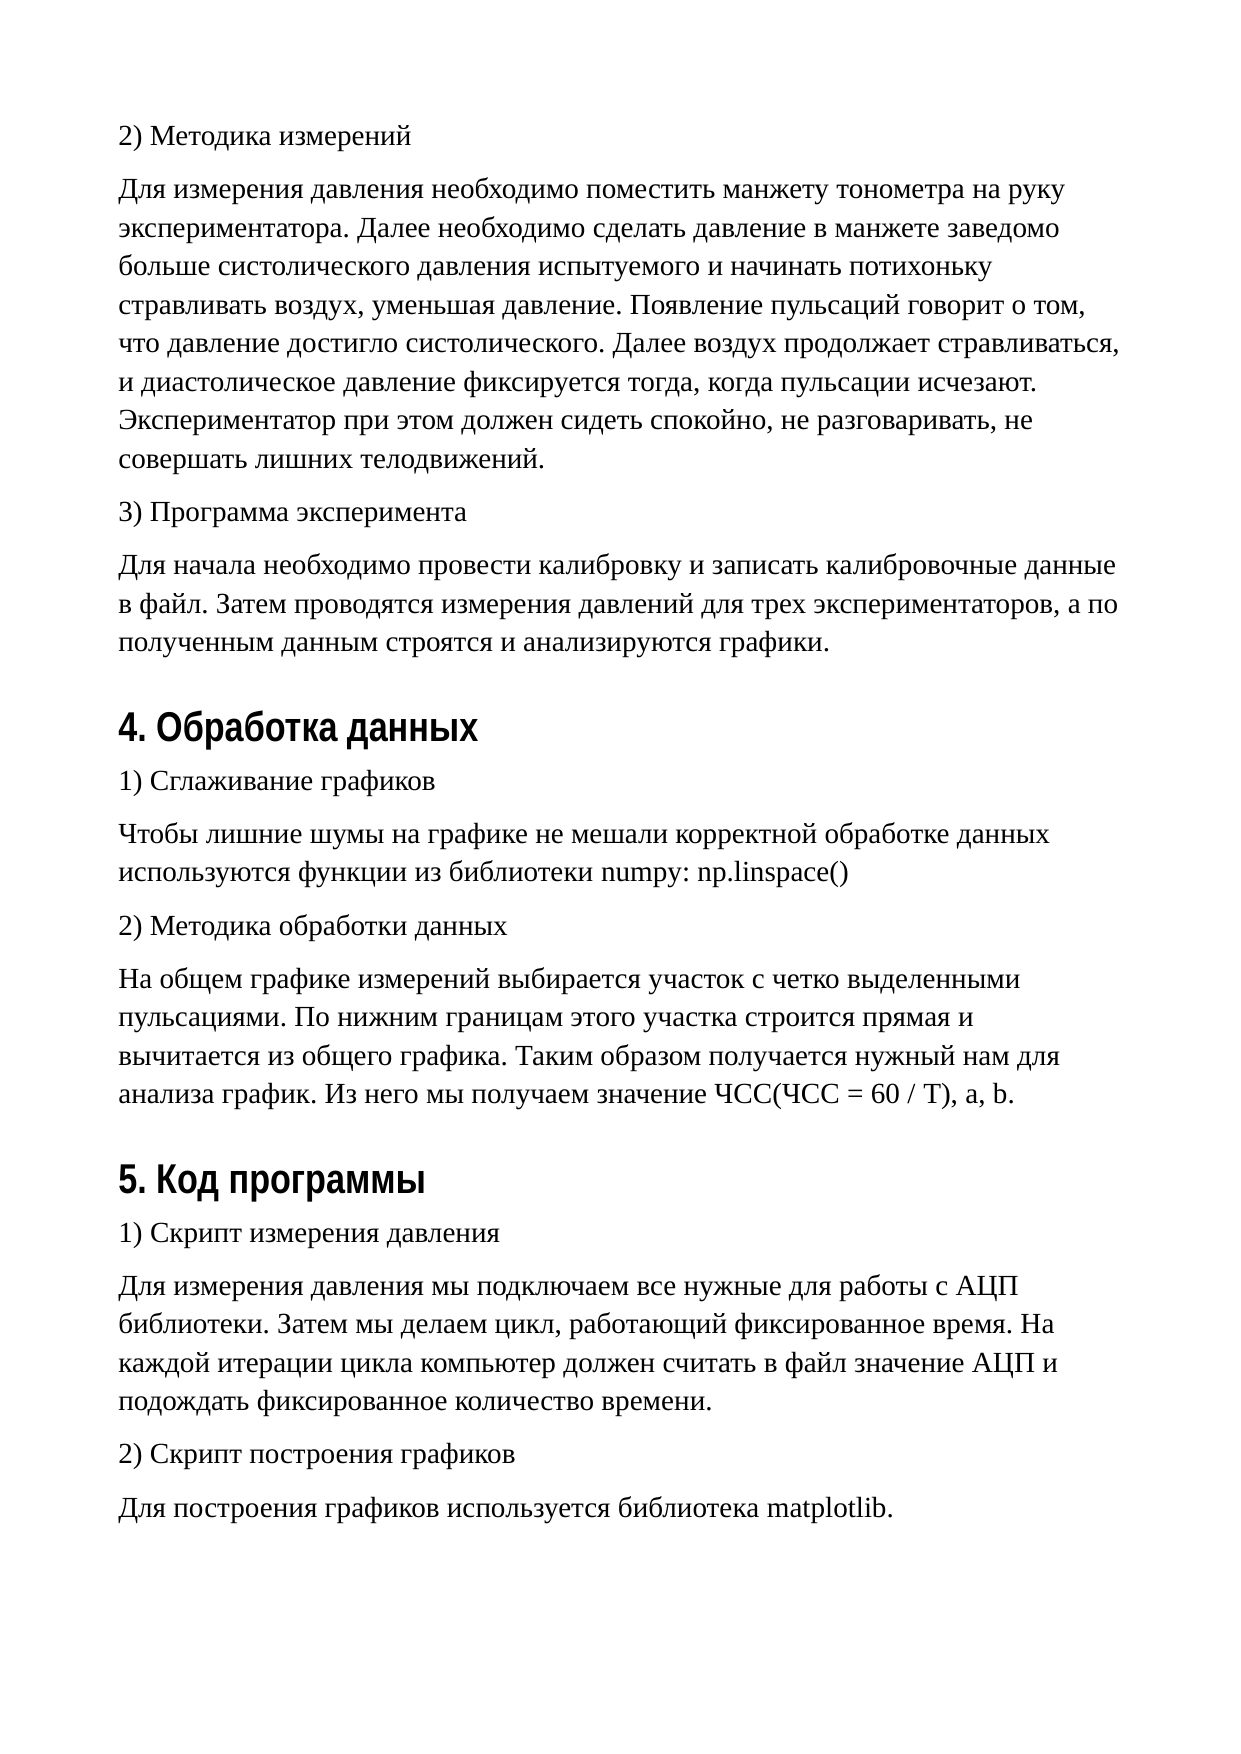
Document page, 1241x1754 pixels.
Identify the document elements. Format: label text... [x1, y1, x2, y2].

text Для измерения давления необходимо поместить манжету тонометра на руку экспериментатора. Далее необходимо сделать давление в манжете заведомо больше систолического давления испытуемого и начинать потихоньку стравливать воздух, уменьшая давление. Появление пульсаций говорит о том, что давление достигло систолического. Далее воздух продолжает стравливаться, и диастолическое давление фиксируется тогда, когда пульсации исчезают. Экспериментатор при этом должен сидеть спокойно, не разговаривать, не совершать лишних телодвижений. [118, 171, 1122, 474]
text 2) Методика измерений [118, 118, 1122, 152]
text Для измерения давления мы подключаем все нужные для работы с АЦП библиотеки. Затем мы делаем цикл, работающий фиксированное время. На каждой итерации цикла компьютер должен считать в файл значение АЦП и подождать фиксированное количество времени. [118, 1268, 1122, 1417]
subtitle 4. Обработка данных [118, 702, 1122, 750]
text 1) Скрипт измерения давления [118, 1215, 1122, 1248]
text 3) Программа эксперимента [118, 494, 1122, 528]
text Для начала необходимо провести калибровку и записать калибровочные данные в файл. Затем проводятся измерения давлений для трех экспериментаторов, а по полученным данным строятся и анализируются графики. [118, 547, 1122, 658]
text 1) Сглаживание графиков [118, 763, 1122, 796]
text Чтобы лишние шумы на графике не мешали корректной обработке данных используются функции из библиотеки numpy: np.linspace() [118, 816, 1122, 888]
text 2) Методика обработки данных [118, 908, 1122, 941]
text На общем графике измерений выбирается участок с четко выделенными пульсациями. По нижним границам этого участка строится прямая и вычитается из общего графика. Таким образом получается нужный нам для анализа график. Из него мы получаем значение ЧСС(ЧСС = 60 / T), a, b. [118, 961, 1122, 1110]
text 2) Скрипт построения графиков [118, 1437, 1122, 1470]
subtitle 5. Код программы [118, 1154, 1122, 1202]
text Для построения графиков используется библиотека matplotlib. [118, 1490, 1122, 1523]
